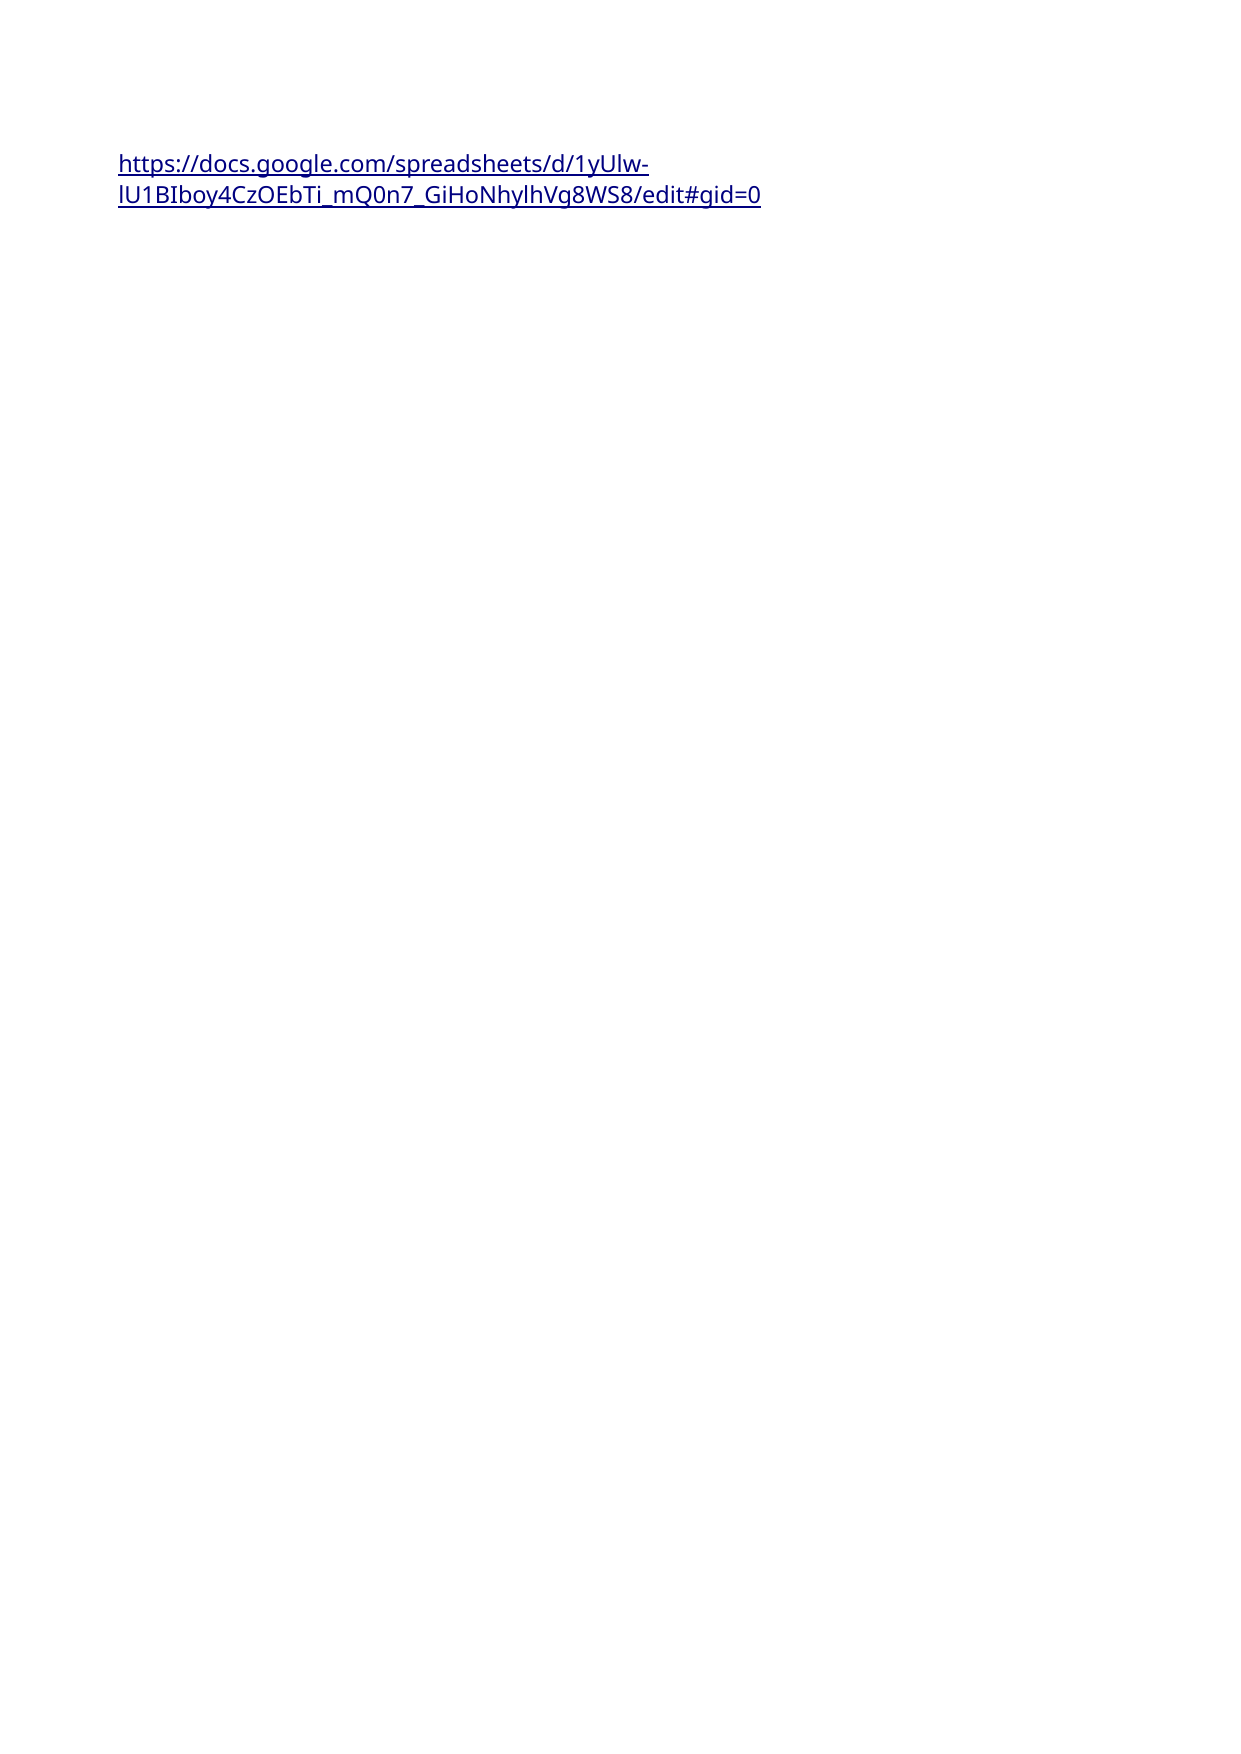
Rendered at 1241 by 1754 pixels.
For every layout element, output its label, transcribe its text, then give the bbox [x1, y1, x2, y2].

text https://docs.google.com/spreadsheets/d/1yUlw-lU1BIboy4CzOEbTi_mQ0n7_GiHoNhylhVg8WS8/edit#gid=0 [118, 147, 1122, 211]
